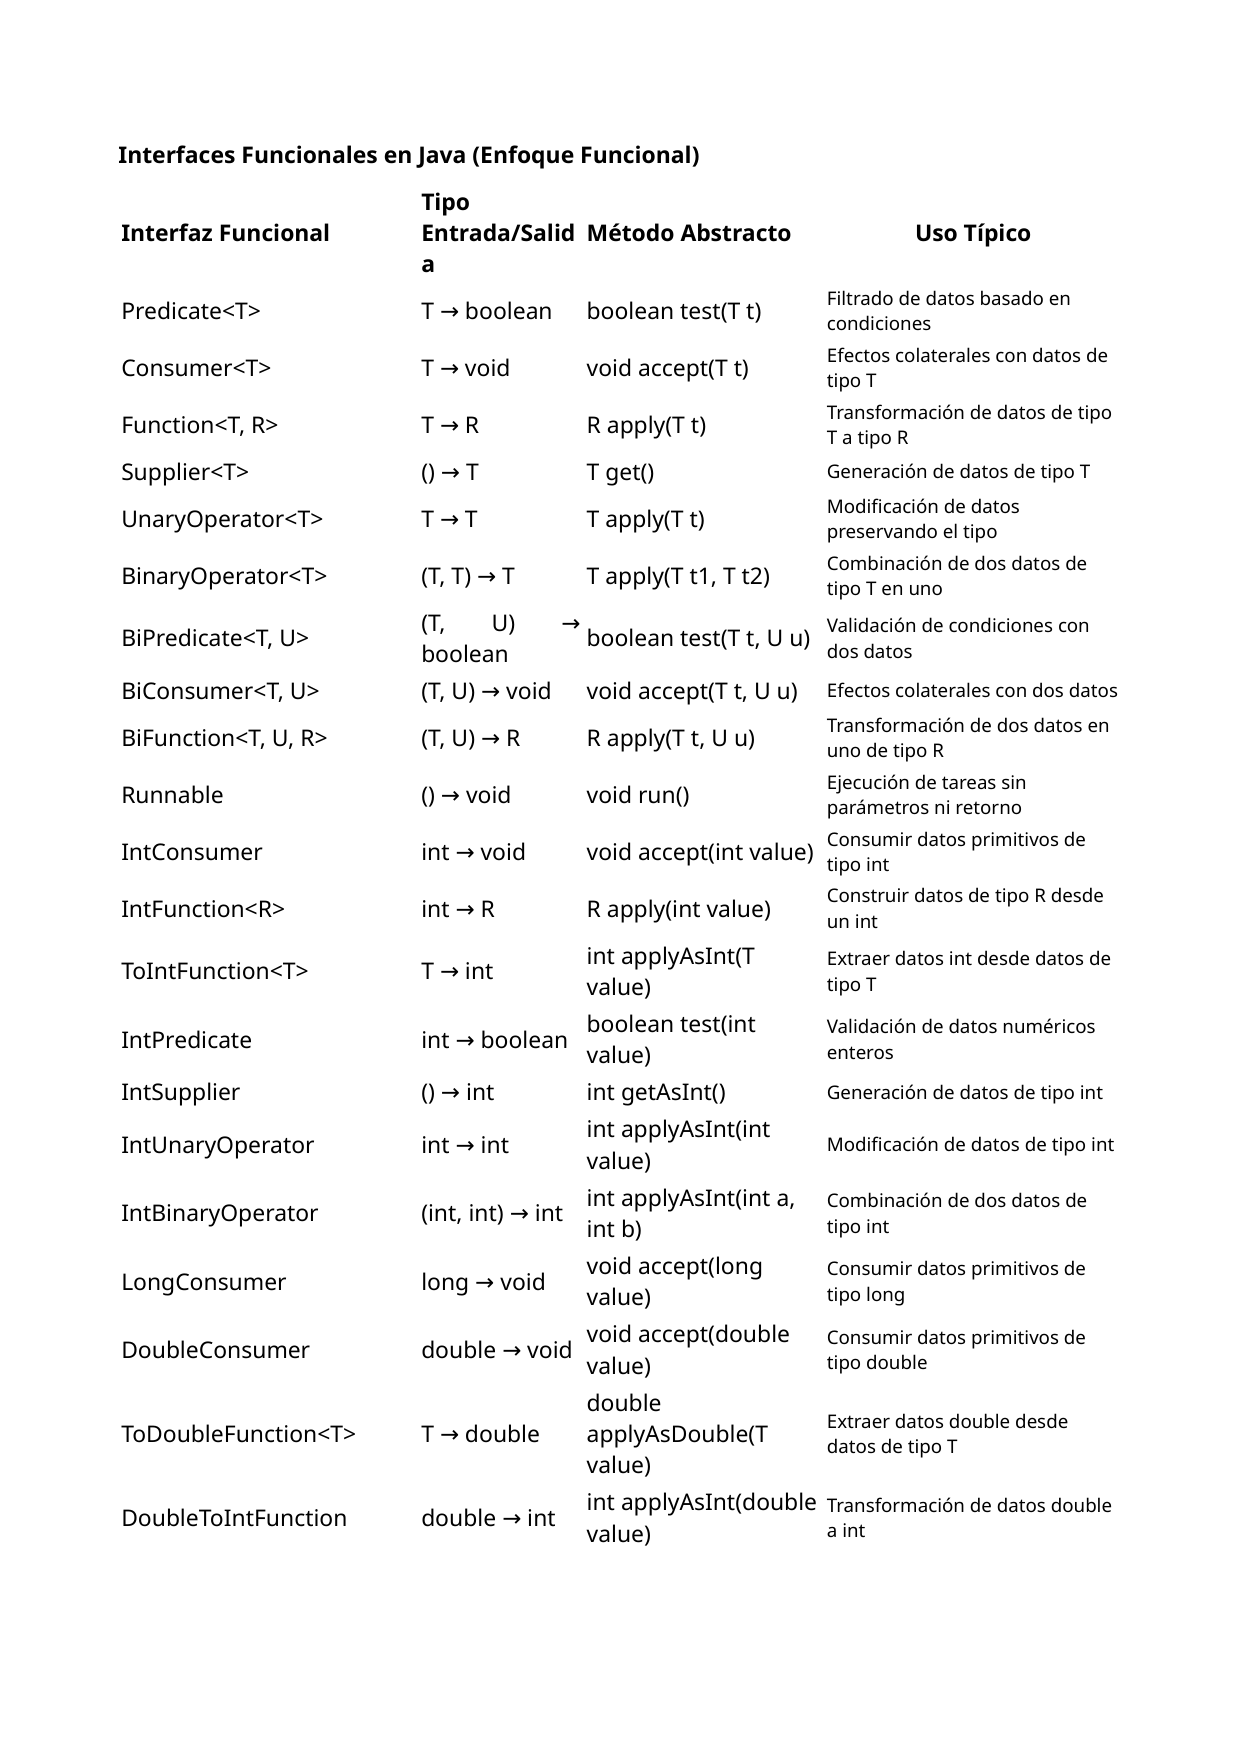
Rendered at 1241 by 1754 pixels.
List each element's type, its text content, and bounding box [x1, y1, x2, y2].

table_header Interfaz Funcional [118, 183, 418, 282]
table_cell void accept(double value) [584, 1315, 824, 1384]
table_cell Efectos colaterales con dos datos [824, 672, 1122, 709]
table_cell R apply(int value) [584, 880, 824, 937]
table_cell ToIntFunction<T> [118, 937, 418, 1005]
table_cell IntFunction<R> [118, 880, 418, 937]
table_cell int → R [418, 880, 583, 937]
table_cell void run() [584, 766, 824, 823]
table_cell UnaryOperator<T> [118, 490, 418, 547]
table_cell Consumir datos primitivos de tipo int [824, 823, 1122, 880]
table_cell T → boolean [418, 282, 583, 339]
table_cell Extraer datos double desde datos de tipo T [824, 1384, 1122, 1483]
table_cell Extraer datos int desde datos de tipo T [824, 937, 1122, 1005]
table_cell int → int [418, 1110, 583, 1179]
table_cell Predicate<T> [118, 282, 418, 339]
table_cell IntBinaryOperator [118, 1179, 418, 1247]
table_cell Construir datos de tipo R desde un int [824, 880, 1122, 937]
table_cell () → int [418, 1073, 583, 1110]
table_cell double → int [418, 1483, 583, 1552]
table_cell BiConsumer<T, U> [118, 672, 418, 709]
table_cell Combinación de dos datos de tipo T en uno [824, 547, 1122, 604]
table_cell Filtrado de datos basado en condiciones [824, 282, 1122, 339]
table_cell int applyAsInt(int value) [584, 1110, 824, 1179]
table_cell () → T [418, 453, 583, 490]
table_cell T → T [418, 490, 583, 547]
table_cell boolean test(T t, U u) [584, 604, 824, 672]
table_cell Consumir datos primitivos de tipo long [824, 1247, 1122, 1315]
subtitle Interfaces Funcionales en Java (Enfoque Funcional) [118, 139, 1122, 170]
table_cell Validación de datos numéricos enteros [824, 1005, 1122, 1073]
table_cell LongConsumer [118, 1247, 418, 1315]
table_cell Runnable [118, 766, 418, 823]
table_cell boolean test(int value) [584, 1005, 824, 1073]
table_cell Function<T, R> [118, 396, 418, 453]
table_cell Ejecución de tareas sin parámetros ni retorno [824, 766, 1122, 823]
table_cell T → double [418, 1384, 583, 1483]
table_cell IntUnaryOperator [118, 1110, 418, 1179]
table_cell boolean test(T t) [584, 282, 824, 339]
table_cell BiPredicate<T, U> [118, 604, 418, 672]
table_cell Generación de datos de tipo int [824, 1073, 1122, 1110]
table_cell T → R [418, 396, 583, 453]
table_cell (T, U) → void [418, 672, 583, 709]
table_cell T → int [418, 937, 583, 1005]
table_cell BinaryOperator<T> [118, 547, 418, 604]
table_header Uso Típico [824, 183, 1122, 282]
table_cell R apply(T t, U u) [584, 709, 824, 766]
table_cell Validación de condiciones con dos datos [824, 604, 1122, 672]
table_cell void accept(T t, U u) [584, 672, 824, 709]
table_cell (T, U) → R [418, 709, 583, 766]
table_cell (int, int) → int [418, 1179, 583, 1247]
table_cell void accept(T t) [584, 339, 824, 396]
table_cell BiFunction<T, U, R> [118, 709, 418, 766]
table_cell void accept(long value) [584, 1247, 824, 1315]
table_cell double → void [418, 1315, 583, 1384]
table_cell () → void [418, 766, 583, 823]
table_cell Transformación de datos de tipo T a tipo R [824, 396, 1122, 453]
table_cell DoubleConsumer [118, 1315, 418, 1384]
table_cell Modificación de datos de tipo int [824, 1110, 1122, 1179]
table_cell Modificación de datos preservando el tipo [824, 490, 1122, 547]
table_cell Efectos colaterales con datos de tipo T [824, 339, 1122, 396]
table_cell Transformación de datos double a int [824, 1483, 1122, 1552]
table_cell Combinación de dos datos de tipo int [824, 1179, 1122, 1247]
table_cell IntConsumer [118, 823, 418, 880]
table_cell ToDoubleFunction<T> [118, 1384, 418, 1483]
table_cell Consumir datos primitivos de tipo double [824, 1315, 1122, 1384]
table_cell T apply(T t) [584, 490, 824, 547]
table_cell Supplier<T> [118, 453, 418, 490]
table_cell int applyAsInt(double value) [584, 1483, 824, 1552]
table_cell Transformación de dos datos en uno de tipo R [824, 709, 1122, 766]
table_header Método Abstracto [584, 183, 824, 282]
table_cell Consumer<T> [118, 339, 418, 396]
table_cell T get() [584, 453, 824, 490]
table_cell void accept(int value) [584, 823, 824, 880]
table_cell R apply(T t) [584, 396, 824, 453]
table_header Tipo Entrada/Salida [418, 183, 583, 282]
table_cell (T, T) → T [418, 547, 583, 604]
table_cell T apply(T t1, T t2) [584, 547, 824, 604]
table_cell double applyAsDouble(T value) [584, 1384, 824, 1483]
table_cell T → void [418, 339, 583, 396]
table_cell int → boolean [418, 1005, 583, 1073]
table_cell IntPredicate [118, 1005, 418, 1073]
table_cell int applyAsInt(int a, int b) [584, 1179, 824, 1247]
table_cell long → void [418, 1247, 583, 1315]
table_cell IntSupplier [118, 1073, 418, 1110]
table_cell Generación de datos de tipo T [824, 453, 1122, 490]
table_cell int → void [418, 823, 583, 880]
table_cell int applyAsInt(T value) [584, 937, 824, 1005]
table_cell int getAsInt() [584, 1073, 824, 1110]
table_cell DoubleToIntFunction [118, 1483, 418, 1552]
table_cell (T, U) → boolean [418, 604, 583, 672]
